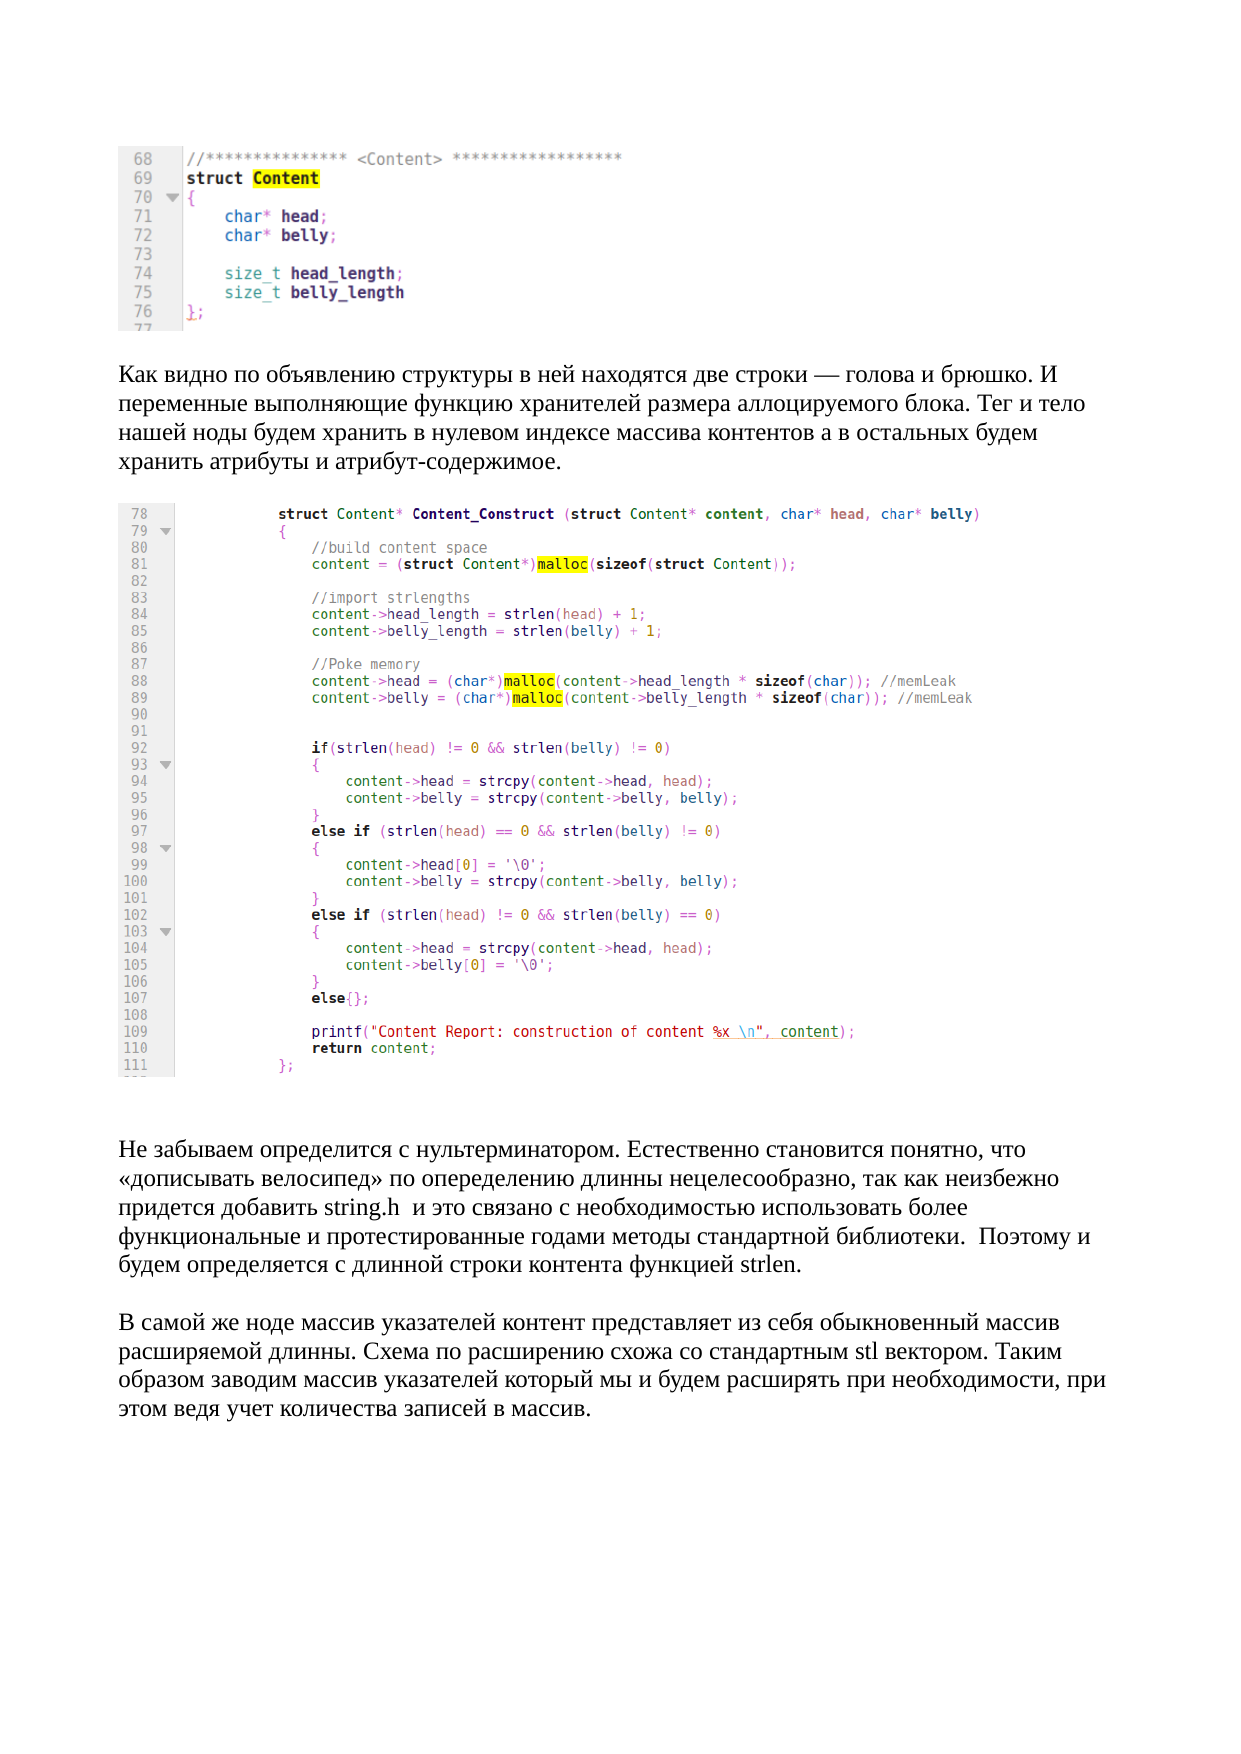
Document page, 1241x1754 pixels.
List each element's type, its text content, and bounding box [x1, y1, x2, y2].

picture [118, 146, 1123, 331]
text Как видно по объявлению структуры в ней находятся две строки — голова и брюшко. И переменные выполняющие функцию хранителей размера аллоцируемого блока. Тег и тело нашей ноды будем хранить в нулевом индексе массива контентов а в остальных будем хранить атрибуты и атрибут-содержимое. [118, 359, 1122, 474]
text В самой же ноде массив указателей контент представляет из себя обыкновенный массив расширяемой длинны. Схема по расширению схожа со стандартным stl вектором. Таким образом заводим массив указателей который мы и будем расширять при необходимости, при этом ведя учет количества записей в массив. [118, 1307, 1122, 1422]
picture [118, 503, 1123, 1077]
text Не забываем определится с нультерминатором. Естественно становится понятно, что «дописывать велосипед» по опеределению длинны нецелесообразно, так как неизбежно придется добавить string.h и это связано с необходимостью использовать более функциональные и протестированные годами методы стандартной библиотеки. Поэтому и будем определяется с длинной строки контента функцией strlen. [118, 1134, 1122, 1278]
